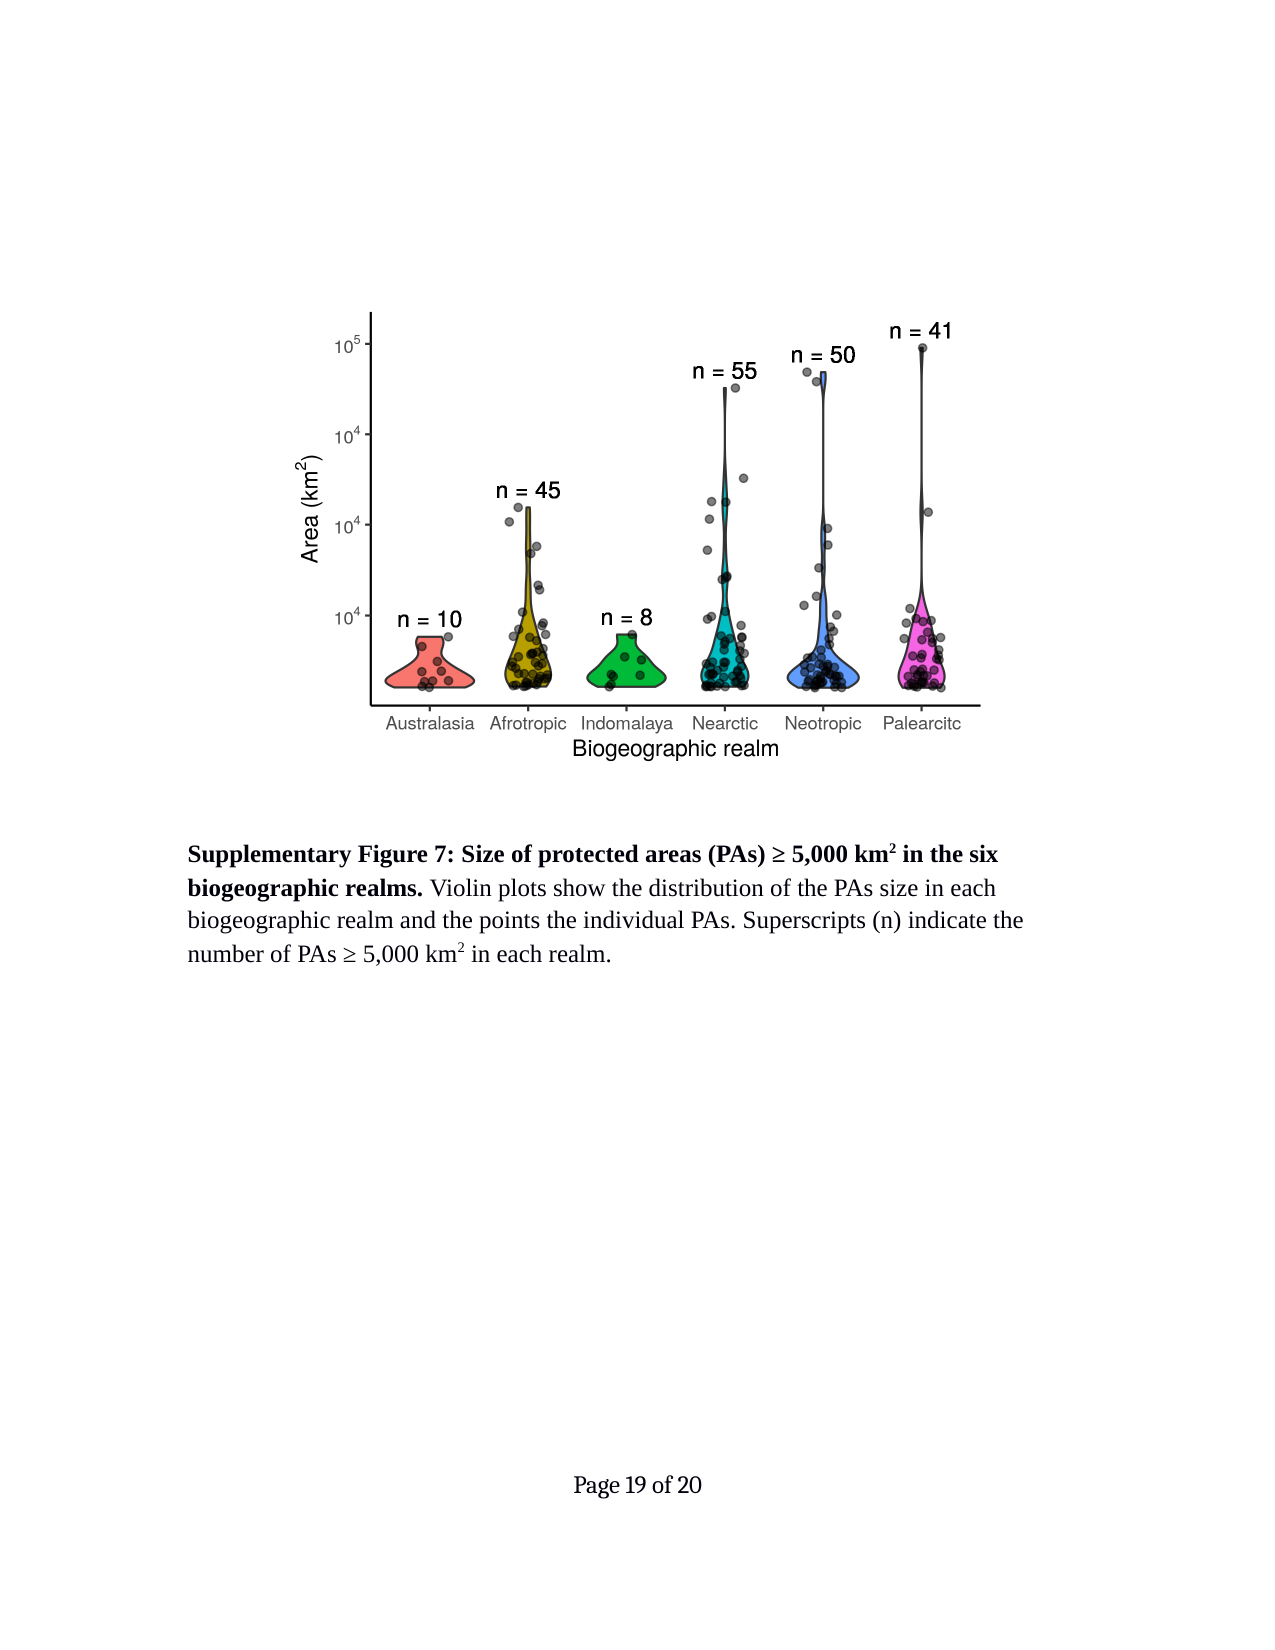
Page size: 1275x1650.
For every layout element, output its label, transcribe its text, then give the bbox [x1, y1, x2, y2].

picture [283, 301, 992, 773]
text Supplementary Figure 7: Size of protected areas (PAs) ≥ 5,000 km2 in the six biogeographic realms. Violin plots show the distribution of the PAs size in each biogeographic realm and the points the individual PAs. Superscripts (n) indicate the number of PAs ≥ 5,000 km2 in each realm. [187, 839, 1087, 967]
